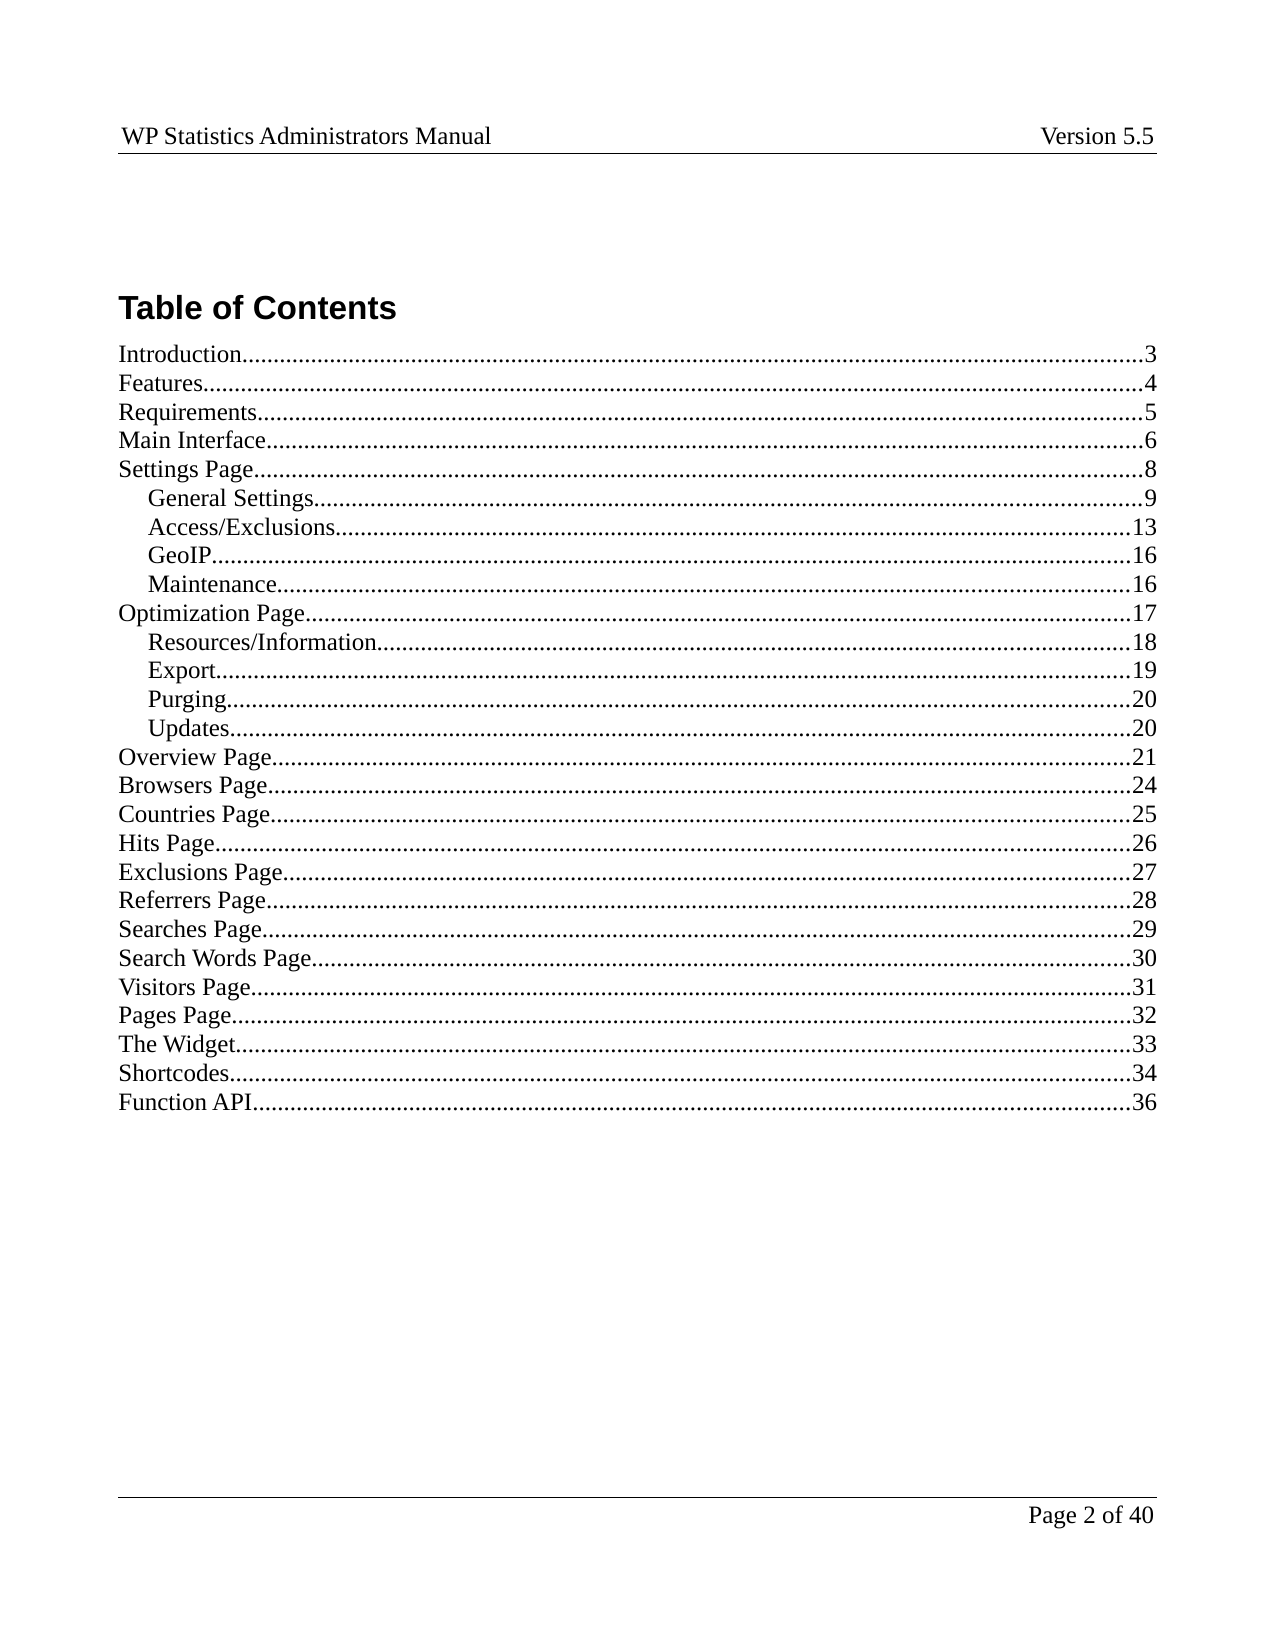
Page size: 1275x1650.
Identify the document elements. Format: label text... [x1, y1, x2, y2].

text Purging 20 [148, 684, 1157, 713]
text Requirements 5 [118, 397, 1157, 426]
text Introduction 3 [118, 339, 1157, 368]
text Countries Page 25 [118, 799, 1157, 828]
text Export 19 [148, 656, 1157, 684]
text GeoIP 16 [148, 541, 1157, 569]
text Optimization Page 17 [118, 598, 1157, 627]
text Exclusions Page 27 [118, 857, 1157, 886]
text Main Interface 6 [118, 426, 1157, 454]
text Maintenance 16 [148, 569, 1157, 598]
text Search Words Page 30 [118, 943, 1157, 972]
text General Settings 9 [148, 483, 1157, 512]
text Overview Page 21 [118, 742, 1157, 771]
text Visitors Page 31 [118, 972, 1157, 1001]
text The Widget 33 [118, 1029, 1157, 1058]
subtitle Table of Contents [118, 288, 1157, 327]
text Referrers Page 28 [118, 886, 1157, 914]
text Shortcodes 34 [118, 1058, 1157, 1087]
text Resources/Information 18 [148, 627, 1157, 656]
text Features 4 [118, 368, 1157, 397]
text Searches Page 29 [118, 914, 1157, 943]
text Browsers Page 24 [118, 771, 1157, 799]
text Access/Exclusions 13 [148, 512, 1157, 541]
text Hits Page 26 [118, 828, 1157, 857]
text Settings Page 8 [118, 454, 1157, 483]
text Pages Page 32 [118, 1001, 1157, 1029]
text Updates 20 [148, 713, 1157, 742]
text Function API 36 [118, 1087, 1157, 1116]
